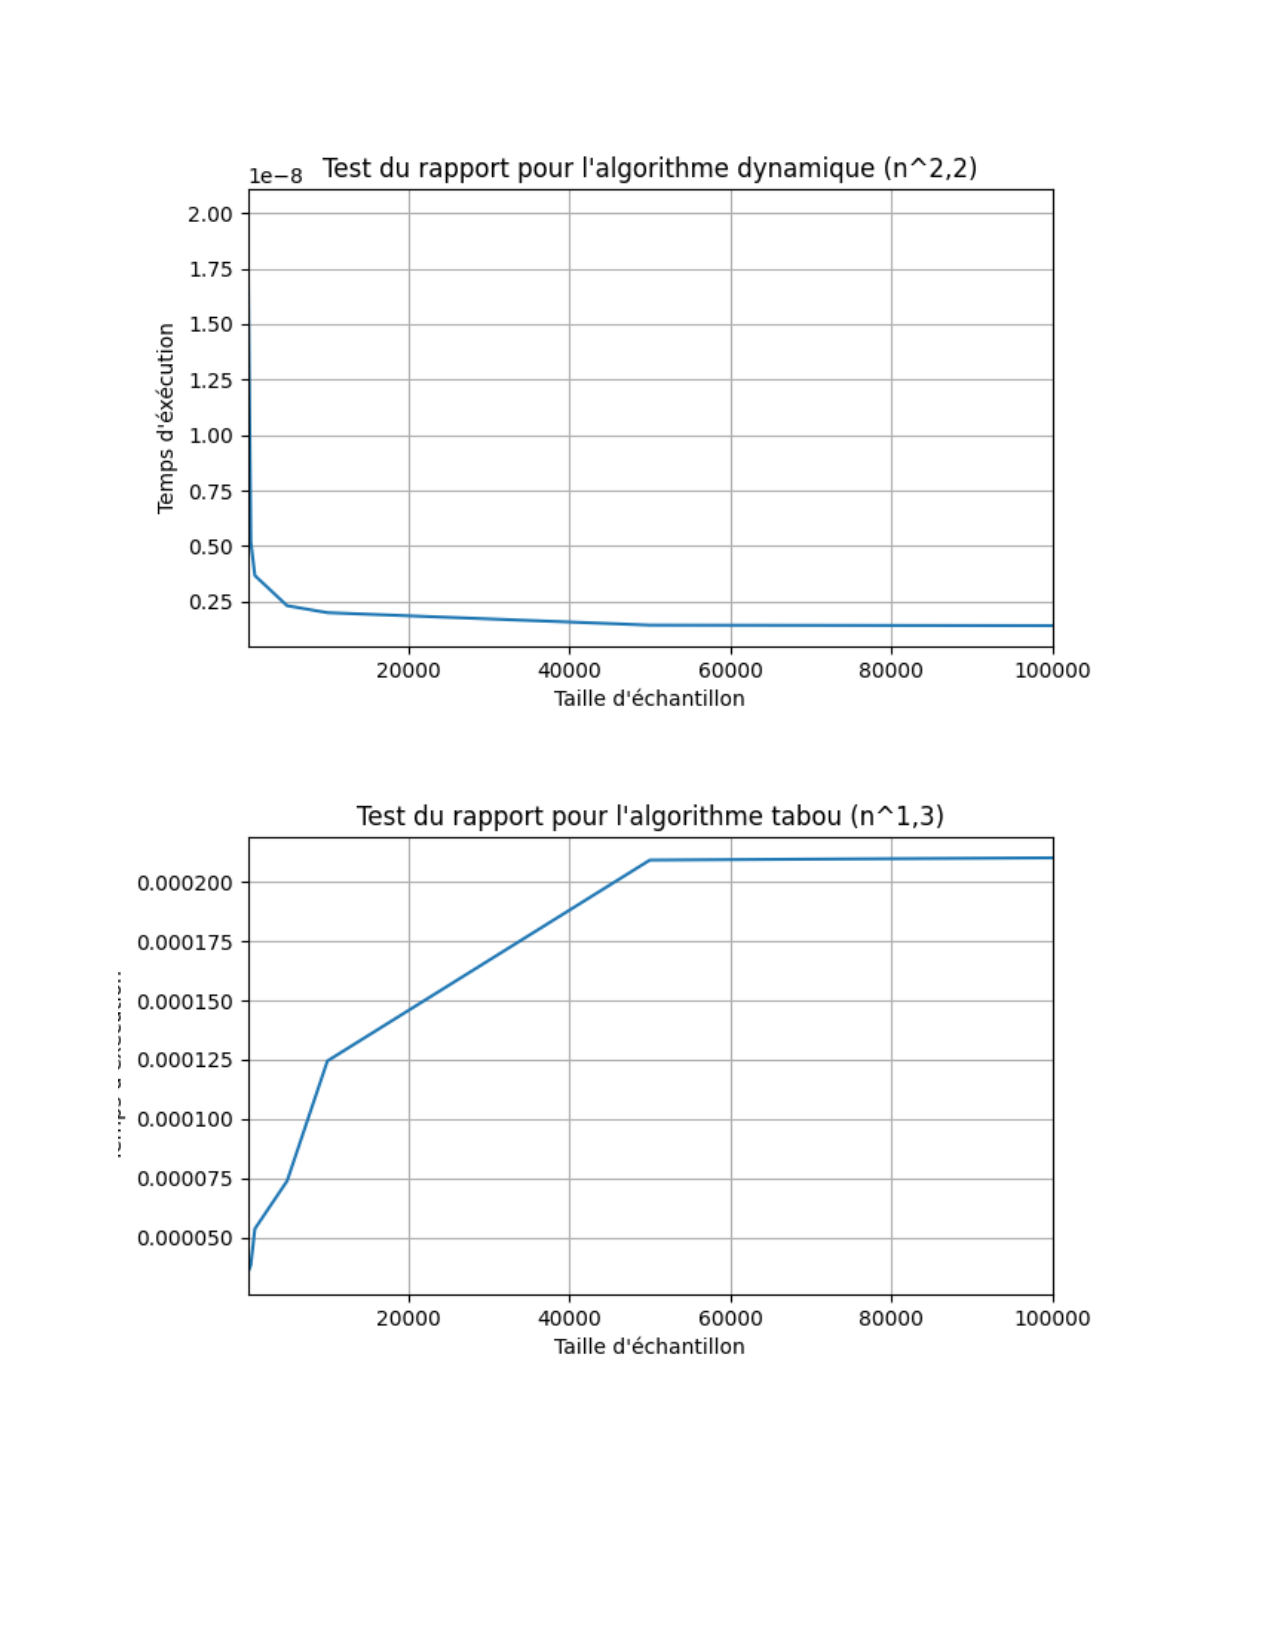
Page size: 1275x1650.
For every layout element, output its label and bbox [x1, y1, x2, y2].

picture [118, 766, 1157, 1360]
picture [118, 118, 1157, 712]
